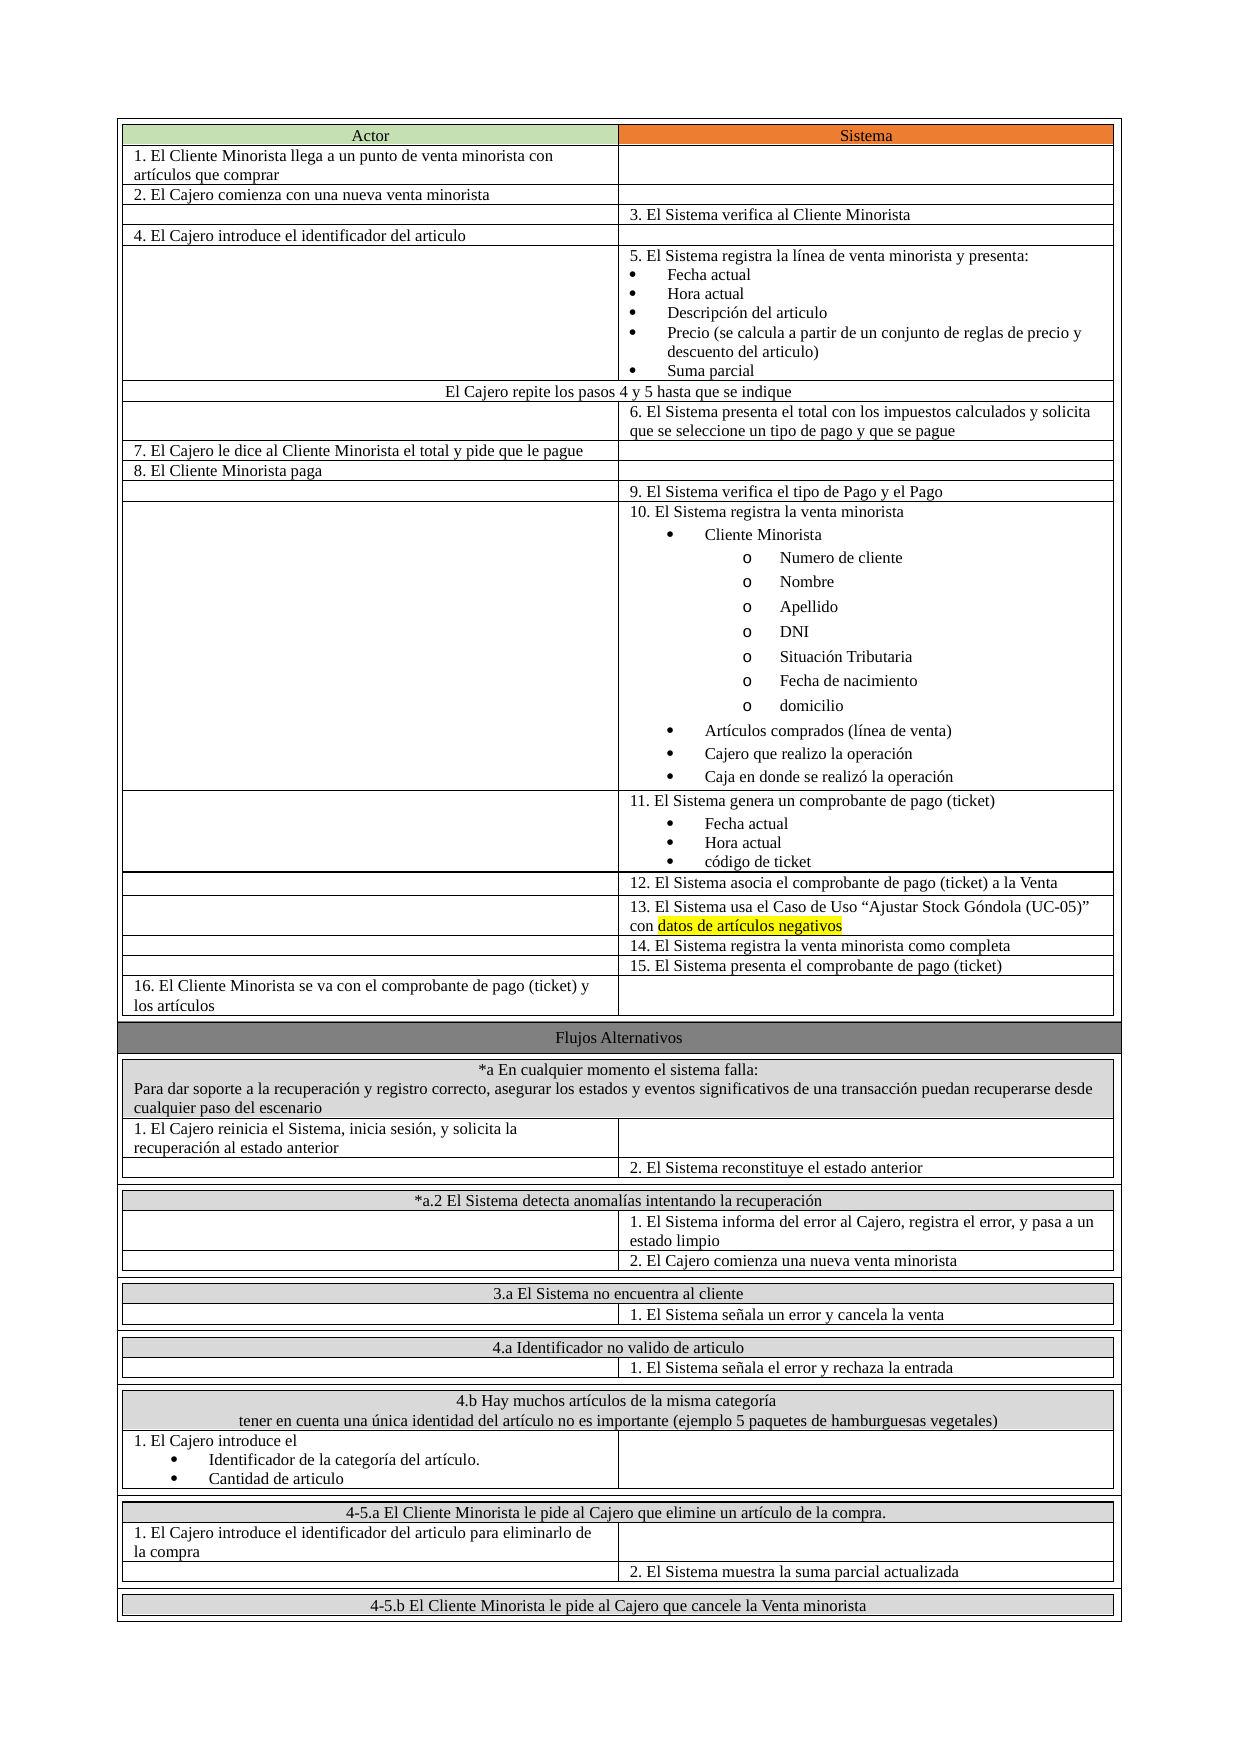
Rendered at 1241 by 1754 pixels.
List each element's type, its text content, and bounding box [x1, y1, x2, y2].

table_cell [123, 956, 618, 975]
table_cell [118, 119, 1121, 1021]
table_cell [619, 976, 1113, 1014]
table_cell 1. El Sistema señala un error y cancela la venta [619, 1304, 1113, 1323]
table_cell [118, 1331, 1121, 1384]
table_cell [123, 402, 618, 440]
table_cell [123, 896, 618, 935]
table_cell [123, 1304, 618, 1323]
table_cell [123, 246, 618, 380]
table_cell 8. El Cliente Minorista paga [123, 461, 618, 480]
table_cell 2. El Sistema reconstituye el estado anterior [619, 1158, 1113, 1177]
table_cell [118, 1385, 1121, 1495]
table_cell [619, 1431, 1113, 1488]
table_cell [123, 936, 618, 955]
table_cell 1. El Cliente Minorista llega a un punto de venta minorista con artículos que comprar [123, 146, 618, 184]
table_cell [123, 1251, 618, 1270]
table_cell [118, 1185, 1121, 1277]
table_cell 9. El Sistema verifica el tipo de Pago y el Pago [619, 481, 1113, 501]
table_cell 1. El Cajero introduce el identificador del articulo para eliminarlo de la compra [123, 1523, 618, 1561]
table_cell [619, 1523, 1113, 1561]
table_cell 4. El Cajero introduce el identificador del articulo [123, 225, 618, 244]
table_header Actor [123, 125, 618, 144]
table_cell [123, 791, 618, 871]
table_cell 5. El Sistema registra la línea de venta minorista y presenta: Fecha actual Hora actual Descripción del articulo Precio (se calcula a partir de un conjunto de reglas de precio y descuento del articulo) Suma parcial [619, 246, 1113, 380]
table_cell [118, 1054, 1121, 1184]
table_cell [619, 185, 1113, 204]
table_cell [619, 225, 1113, 244]
table_cell [123, 1562, 618, 1581]
table_cell [619, 1119, 1113, 1157]
table_cell Flujos Alternativos [118, 1023, 1121, 1053]
table_cell [123, 205, 618, 224]
table_header 3.a El Sistema no encuentra al cliente [123, 1284, 1113, 1303]
table_cell [123, 1211, 618, 1250]
table_header Sistema [619, 125, 1113, 144]
table_cell 2. El Cajero comienza una nueva venta minorista [619, 1251, 1113, 1270]
table_cell 13. El Sistema usa el Caso de Uso “Ajustar Stock Góndola (UC-05)” con datos de artículos negativos [619, 896, 1113, 935]
table_cell 11. El Sistema genera un comprobante de pago (ticket) Fecha actual Hora actual código de ticket [619, 791, 1113, 871]
table_cell 14. El Sistema registra la venta minorista como completa [619, 936, 1113, 955]
table_cell [123, 481, 618, 501]
table_cell 2. El Cajero comienza con una nueva venta minorista [123, 185, 618, 204]
table_cell [123, 873, 618, 895]
table_cell El Cajero repite los pasos 4 y 5 hasta que se indique [123, 381, 1113, 401]
table_cell 1. El Cajero introduce el Identificador de la categoría del artículo. Cantidad de articulo [123, 1431, 618, 1488]
table_cell 1. El Cajero reinicia el Sistema, inicia sesión, y solicita la recuperación al estado anterior [123, 1119, 618, 1157]
table_cell 6. El Sistema presenta el total con los impuestos calculados y solicita que se seleccione un tipo de pago y que se pague [619, 402, 1113, 440]
table_header *a.2 El Sistema detecta anomalías intentando la recuperación [123, 1191, 1113, 1210]
table_cell 2. El Sistema muestra la suma parcial actualizada [619, 1562, 1113, 1581]
table_cell [619, 461, 1113, 480]
table_cell 1. El Sistema informa del error al Cajero, registra el error, y pasa a un estado limpio [619, 1211, 1113, 1250]
table_header 4-5.b El Cliente Minorista le pide al Cajero que cancele la Venta minorista [123, 1595, 1113, 1614]
table_cell 15. El Sistema presenta el comprobante de pago (ticket) [619, 956, 1113, 975]
table_cell [619, 441, 1113, 460]
table_cell [118, 1278, 1121, 1330]
table_cell 12. El Sistema asocia el comprobante de pago (ticket) a la Venta [619, 873, 1113, 895]
table_header 4.b Hay muchos artículos de la misma categoría tener en cuenta una única identidad del artículo no es importante (ejemplo 5 paquetes de hamburguesas vegetales) [123, 1391, 1113, 1429]
table_cell [123, 1358, 618, 1377]
table_cell [619, 146, 1113, 184]
table_header 4.a Identificador no valido de articulo [123, 1338, 1113, 1357]
table_header *a En cualquier momento el sistema falla: Para dar soporte a la recuperación y registro correcto, asegurar los estados y eventos significativos de una transacción puedan recuperarse desde cualquier paso del escenario [123, 1060, 1113, 1117]
table_cell 3. El Sistema verifica al Cliente Minorista [619, 205, 1113, 224]
table_cell 7. El Cajero le dice al Cliente Minorista el total y pide que le pague [123, 441, 618, 460]
table_cell 16. El Cliente Minorista se va con el comprobante de pago (ticket) y los artículos [123, 976, 618, 1014]
table_cell [118, 1589, 1121, 1621]
table_cell [123, 1158, 618, 1177]
table_cell [123, 502, 618, 790]
table_cell 10. El Sistema registra la venta minorista Cliente Minorista Numero de cliente Nombre Apellido DNI Situación Tributaria Fecha de nacimiento domicilio Artículos comprados (línea de venta) Cajero que realizo la operación Caja en donde se realizó la operación [619, 502, 1113, 790]
table_cell [118, 1496, 1121, 1588]
table_cell 1. El Sistema señala el error y rechaza la entrada [619, 1358, 1113, 1377]
table_header 4-5.a El Cliente Minorista le pide al Cajero que elimine un artículo de la compra. [123, 1503, 1113, 1522]
